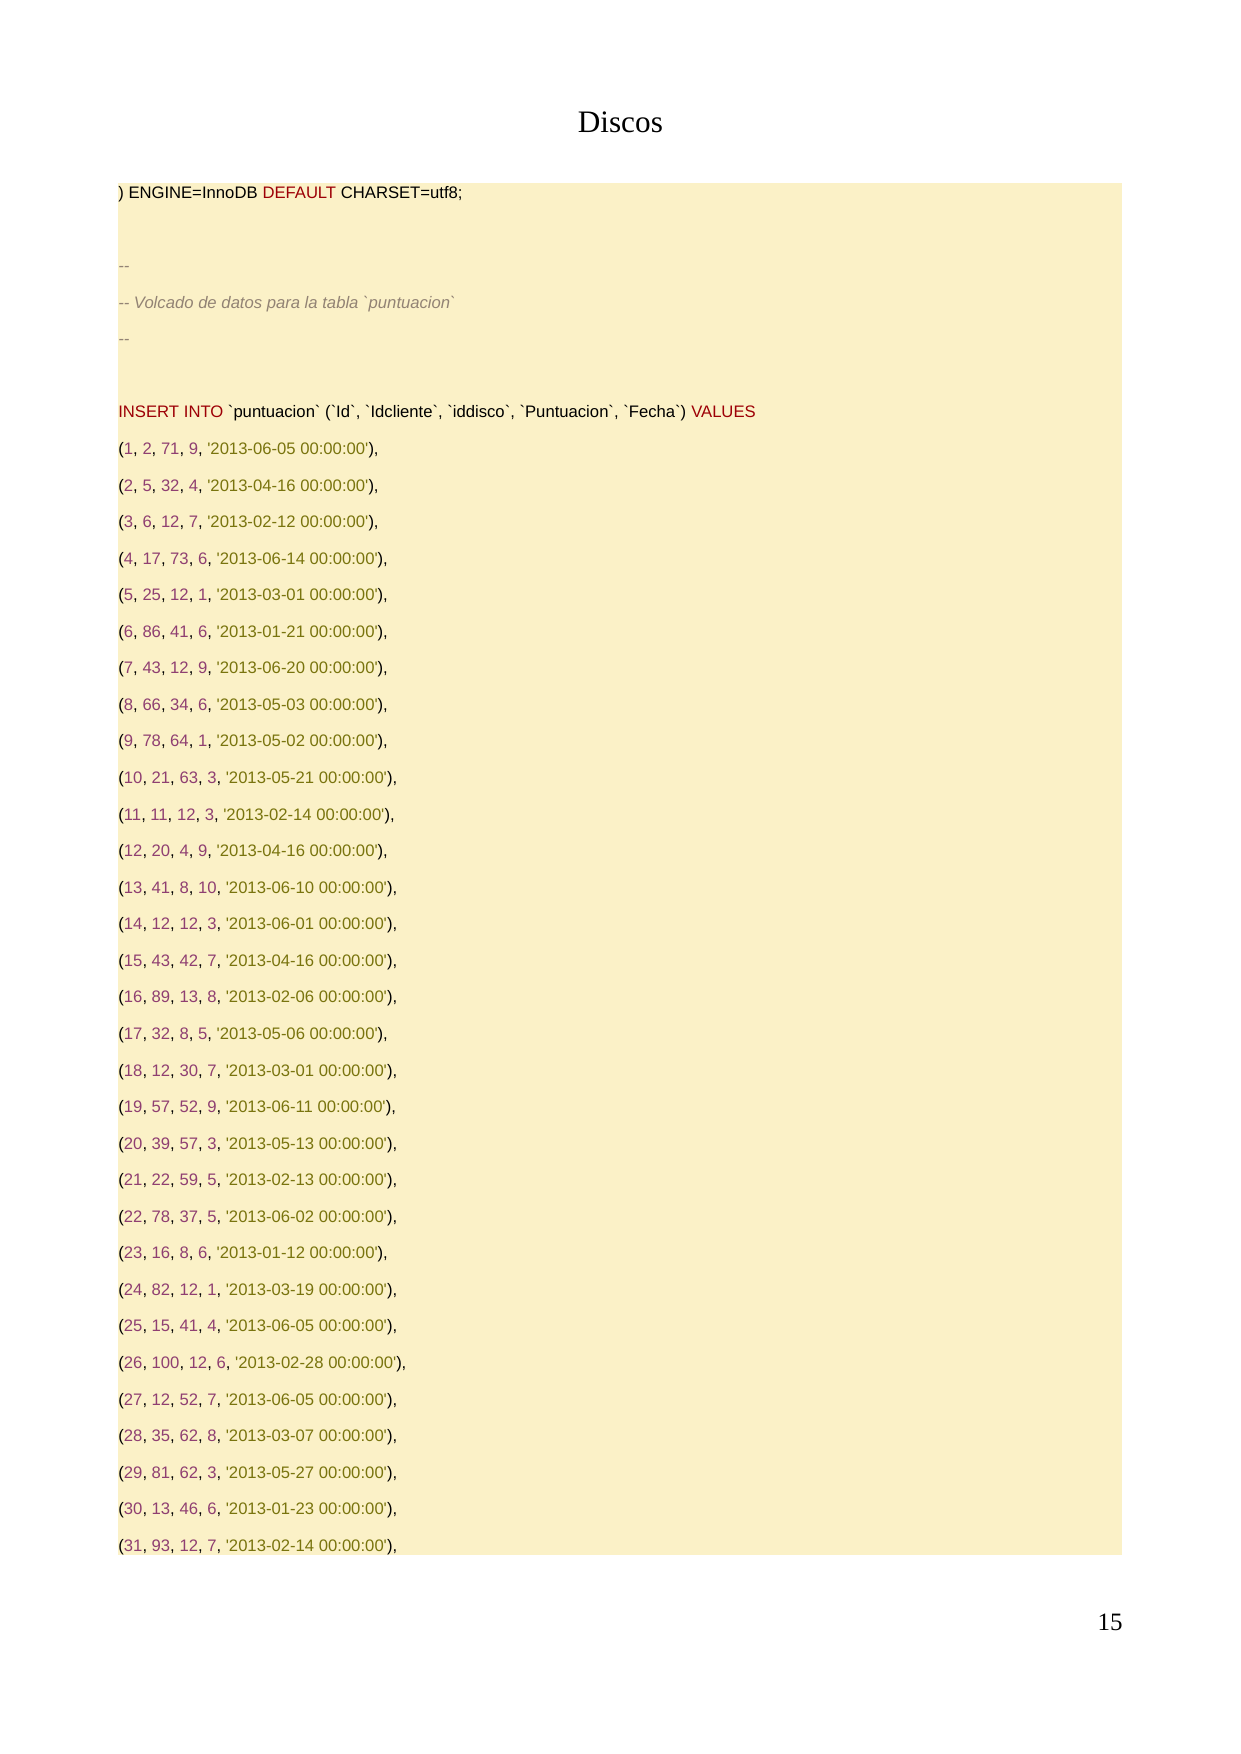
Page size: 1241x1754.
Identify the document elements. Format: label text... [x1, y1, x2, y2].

text (22, 78, 37, 5, '2013-06-02 00:00:00'), [118, 1207, 1122, 1226]
text -- Volcado de datos para la tabla `puntuacion` [118, 292, 1122, 312]
text (5, 25, 12, 1, '2013-03-01 00:00:00'), [118, 585, 1122, 604]
text (21, 22, 59, 5, '2013-02-13 00:00:00'), [118, 1170, 1122, 1189]
text (9, 78, 64, 1, '2013-05-02 00:00:00'), [118, 731, 1122, 750]
text (12, 20, 4, 9, '2013-04-16 00:00:00'), [118, 841, 1122, 860]
text (3, 6, 12, 7, '2013-02-12 00:00:00'), [118, 512, 1122, 531]
text (8, 66, 34, 6, '2013-05-03 00:00:00'), [118, 695, 1122, 714]
text (1, 2, 71, 9, '2013-06-05 00:00:00'), [118, 439, 1122, 458]
text (30, 13, 46, 6, '2013-01-23 00:00:00'), [118, 1499, 1122, 1518]
text (16, 89, 13, 8, '2013-02-06 00:00:00'), [118, 987, 1122, 1006]
text (10, 21, 63, 3, '2013-05-21 00:00:00'), [118, 768, 1122, 787]
text (20, 39, 57, 3, '2013-05-13 00:00:00'), [118, 1133, 1122, 1153]
text (19, 57, 52, 9, '2013-06-11 00:00:00'), [118, 1097, 1122, 1116]
text (7, 43, 12, 9, '2013-06-20 00:00:00'), [118, 658, 1122, 677]
text (26, 100, 12, 6, '2013-02-28 00:00:00'), [118, 1353, 1122, 1372]
text (29, 81, 62, 3, '2013-05-27 00:00:00'), [118, 1462, 1122, 1482]
text (15, 43, 42, 7, '2013-04-16 00:00:00'), [118, 951, 1122, 970]
text (28, 35, 62, 8, '2013-03-07 00:00:00'), [118, 1426, 1122, 1445]
text -- [118, 329, 1122, 348]
text -- [118, 256, 1122, 275]
text (31, 93, 12, 7, '2013-02-14 00:00:00'), [118, 1536, 1122, 1555]
text (17, 32, 8, 5, '2013-05-06 00:00:00'), [118, 1024, 1122, 1043]
text (23, 16, 8, 6, '2013-01-12 00:00:00'), [118, 1243, 1122, 1262]
text (24, 82, 12, 1, '2013-03-19 00:00:00'), [118, 1280, 1122, 1299]
text (18, 12, 30, 7, '2013-03-01 00:00:00'), [118, 1060, 1122, 1079]
text (25, 15, 41, 4, '2013-06-05 00:00:00'), [118, 1316, 1122, 1335]
text (14, 12, 12, 3, '2013-06-01 00:00:00'), [118, 914, 1122, 933]
text INSERT INTO `puntuacion` (`Id`, `Idcliente`, `iddisco`, `Puntuacion`, `Fecha`) VALUES [118, 402, 1122, 421]
text (11, 11, 12, 3, '2013-02-14 00:00:00'), [118, 804, 1122, 823]
text (6, 86, 41, 6, '2013-01-21 00:00:00'), [118, 622, 1122, 641]
text (27, 12, 52, 7, '2013-06-05 00:00:00'), [118, 1389, 1122, 1408]
text (4, 17, 73, 6, '2013-06-14 00:00:00'), [118, 548, 1122, 568]
text (2, 5, 32, 4, '2013-04-16 00:00:00'), [118, 475, 1122, 494]
text ) ENGINE=InnoDB DEFAULT CHARSET=utf8; [118, 183, 1122, 202]
text (13, 41, 8, 10, '2013-06-10 00:00:00'), [118, 877, 1122, 897]
